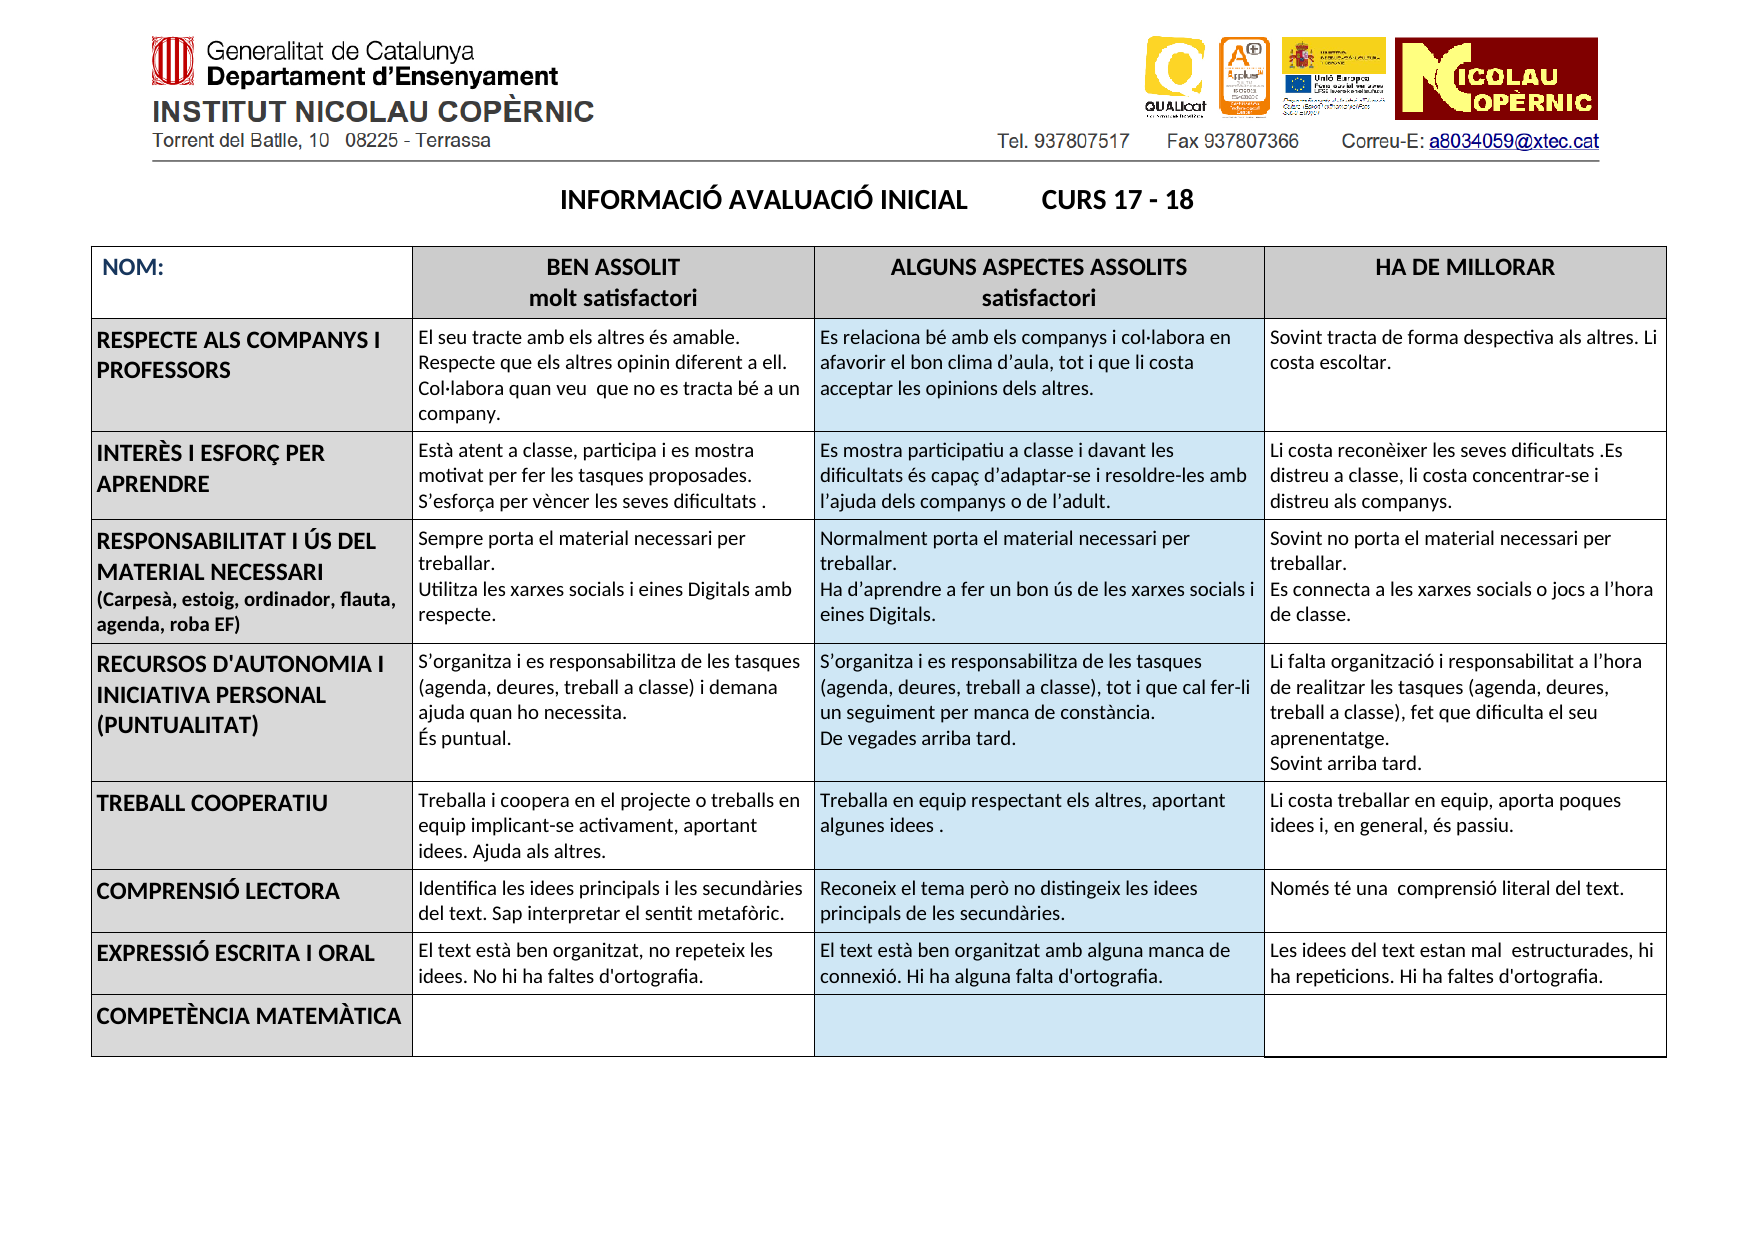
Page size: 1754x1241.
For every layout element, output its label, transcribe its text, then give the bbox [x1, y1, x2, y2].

table_header HA DE MILLORAR [1265, 247, 1666, 318]
table_cell Sovint tracta de forma despectiva als altres. Li costa escoltar. [1265, 319, 1666, 431]
table_cell Treballa en equip respectant els altres, aportant algunes idees . [815, 782, 1264, 869]
table_cell Es mostra participatiu a classe i davant les dificultats és capaç d’adaptar-se i resoldre-les amb l’ajuda dels companys o de l’adult. [815, 432, 1264, 519]
table_cell El seu tracte amb els altres és amable. Respecte que els altres opinin diferent a ell. Col·labora quan veu que no es tracta bé a un company. [413, 319, 814, 431]
table_cell COMPETÈNCIA MATEMÀTICA [92, 995, 412, 1056]
table_cell S’organitza i es responsabilitza de les tasques (agenda, deures, treball a classe) i demana ajuda quan ho necessita. És puntual. [413, 644, 814, 781]
table_cell RECURSOS D'AUTONOMIA I INICIATIVA PERSONAL (PUNTUALITAT) [92, 644, 412, 781]
table_cell Només té una comprensió literal del text. [1265, 870, 1666, 932]
table_cell EXPRESSIÓ ESCRITA I ORAL [92, 933, 412, 994]
table_cell Li costa treballar en equip, aporta poques idees i, en general, és passiu. [1265, 782, 1666, 869]
table_cell Les idees del text estan mal estructurades, hi ha repeticions. Hi ha faltes d'ortografia. [1265, 933, 1666, 994]
table_cell Està atent a classe, participa i es mostra motivat per fer les tasques proposades. S’esforça per vèncer les seves dificultats . [413, 432, 814, 519]
table_cell El text està ben organitzat amb alguna manca de connexió. Hi ha alguna falta d'ortografia. [815, 933, 1264, 994]
table_cell RESPECTE ALS COMPANYS I PROFESSORS [92, 319, 412, 431]
table_cell Normalment porta el material necessari per treballar. Ha d’aprendre a fer un bon ús de les xarxes socials i eines Digitals. [815, 520, 1264, 643]
table_header BEN ASSOLIT molt satisfactori [413, 247, 814, 318]
text INFORMACIÓ AVALUACIÓ INICIAL CURS 17 - 18 [88, 65, 1665, 217]
picture [147, 29, 1607, 182]
table_cell Li costa reconèixer les seves dificultats .Es distreu a classe, li costa concentrar-se i distreu als companys. [1265, 432, 1666, 519]
table_cell [413, 995, 814, 1056]
table_cell [1265, 995, 1666, 1056]
table_cell RESPONSABILITAT I ÚS DEL MATERIAL NECESSARI (Carpesà, estoig, ordinador, flauta, agenda, roba EF) [92, 520, 412, 643]
table_cell Li falta organització i responsabilitat a l’hora de realitzar les tasques (agenda, deures, treball a classe), fet que dificulta el seu aprenentatge. Sovint arriba tard. [1265, 644, 1666, 781]
table_cell Es relaciona bé amb els companys i col·labora en afavorir el bon clima d’aula, tot i que li costa acceptar les opinions dels altres. [815, 319, 1264, 431]
table_header NOM: [92, 247, 412, 318]
table_cell Treballa i coopera en el projecte o treballs en equip implicant-se activament, aportant idees. Ajuda als altres. [413, 782, 814, 869]
table_cell Sovint no porta el material necessari per treballar. Es connecta a les xarxes socials o jocs a l’hora de classe. [1265, 520, 1666, 643]
table_cell INTERÈS I ESFORÇ PER APRENDRE [92, 432, 412, 519]
table_cell Sempre porta el material necessari per treballar. Utilitza les xarxes socials i eines Digitals amb respecte. [413, 520, 814, 643]
table_cell TREBALL COOPERATIU [92, 782, 412, 869]
table_cell S’organitza i es responsabilitza de les tasques (agenda, deures, treball a classe), tot i que cal fer-li un seguiment per manca de constància. De vegades arriba tard. [815, 644, 1264, 781]
table_cell COMPRENSIÓ LECTORA [92, 870, 412, 932]
table_cell El text està ben organitzat, no repeteix les idees. No hi ha faltes d'ortografia. [413, 933, 814, 994]
table_header ALGUNS ASPECTES ASSOLITS satisfactori [815, 247, 1264, 318]
table_cell Reconeix el tema però no distingeix les idees principals de les secundàries. [815, 870, 1264, 932]
table_cell Identifica les idees principals i les secundàries del text. Sap interpretar el sentit metafòric. [413, 870, 814, 932]
table_cell [815, 995, 1264, 1056]
